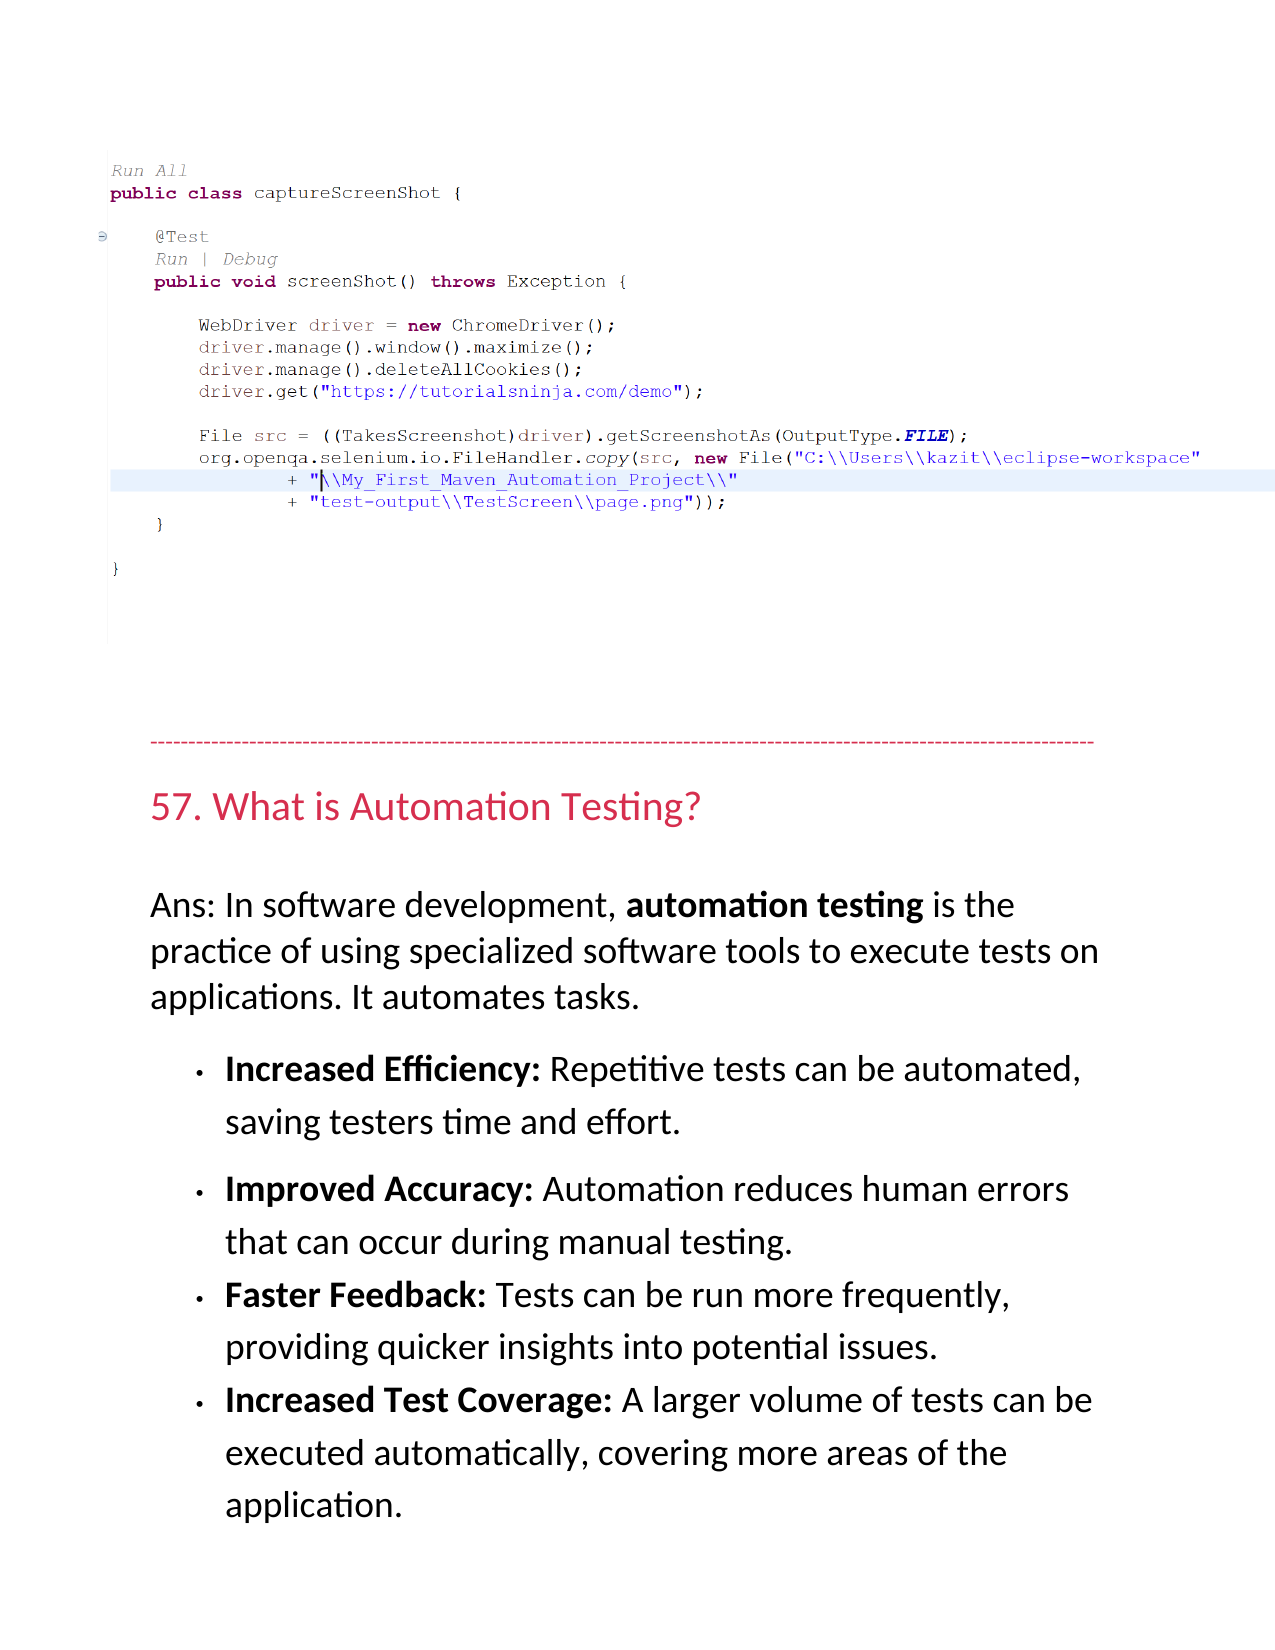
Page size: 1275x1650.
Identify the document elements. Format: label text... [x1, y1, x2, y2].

list Increased Test Coverage: A larger volume of tests can be executed automatically, covering more areas of the application. [196, 1376, 1125, 1527]
list Faster Feedback: Tests can be run more frequently, providing quicker insights into potential issues. [196, 1271, 1125, 1369]
text ---------------------------------------------------------------------------------------------------------------------------- [150, 727, 1125, 753]
text 57. What is Automation Testing? [150, 780, 1125, 831]
text Ans: In software development, automation testing is the practice of using specialized software tools to execute tests on applications. It automates tasks. [150, 881, 1125, 1019]
picture [98, 150, 1275, 644]
list Increased Efficiency: Repetitive tests can be automated, saving testers time and effort. [196, 1045, 1125, 1144]
list Improved Accuracy: Automation reduces human errors that can occur during manual testing. [196, 1165, 1125, 1264]
